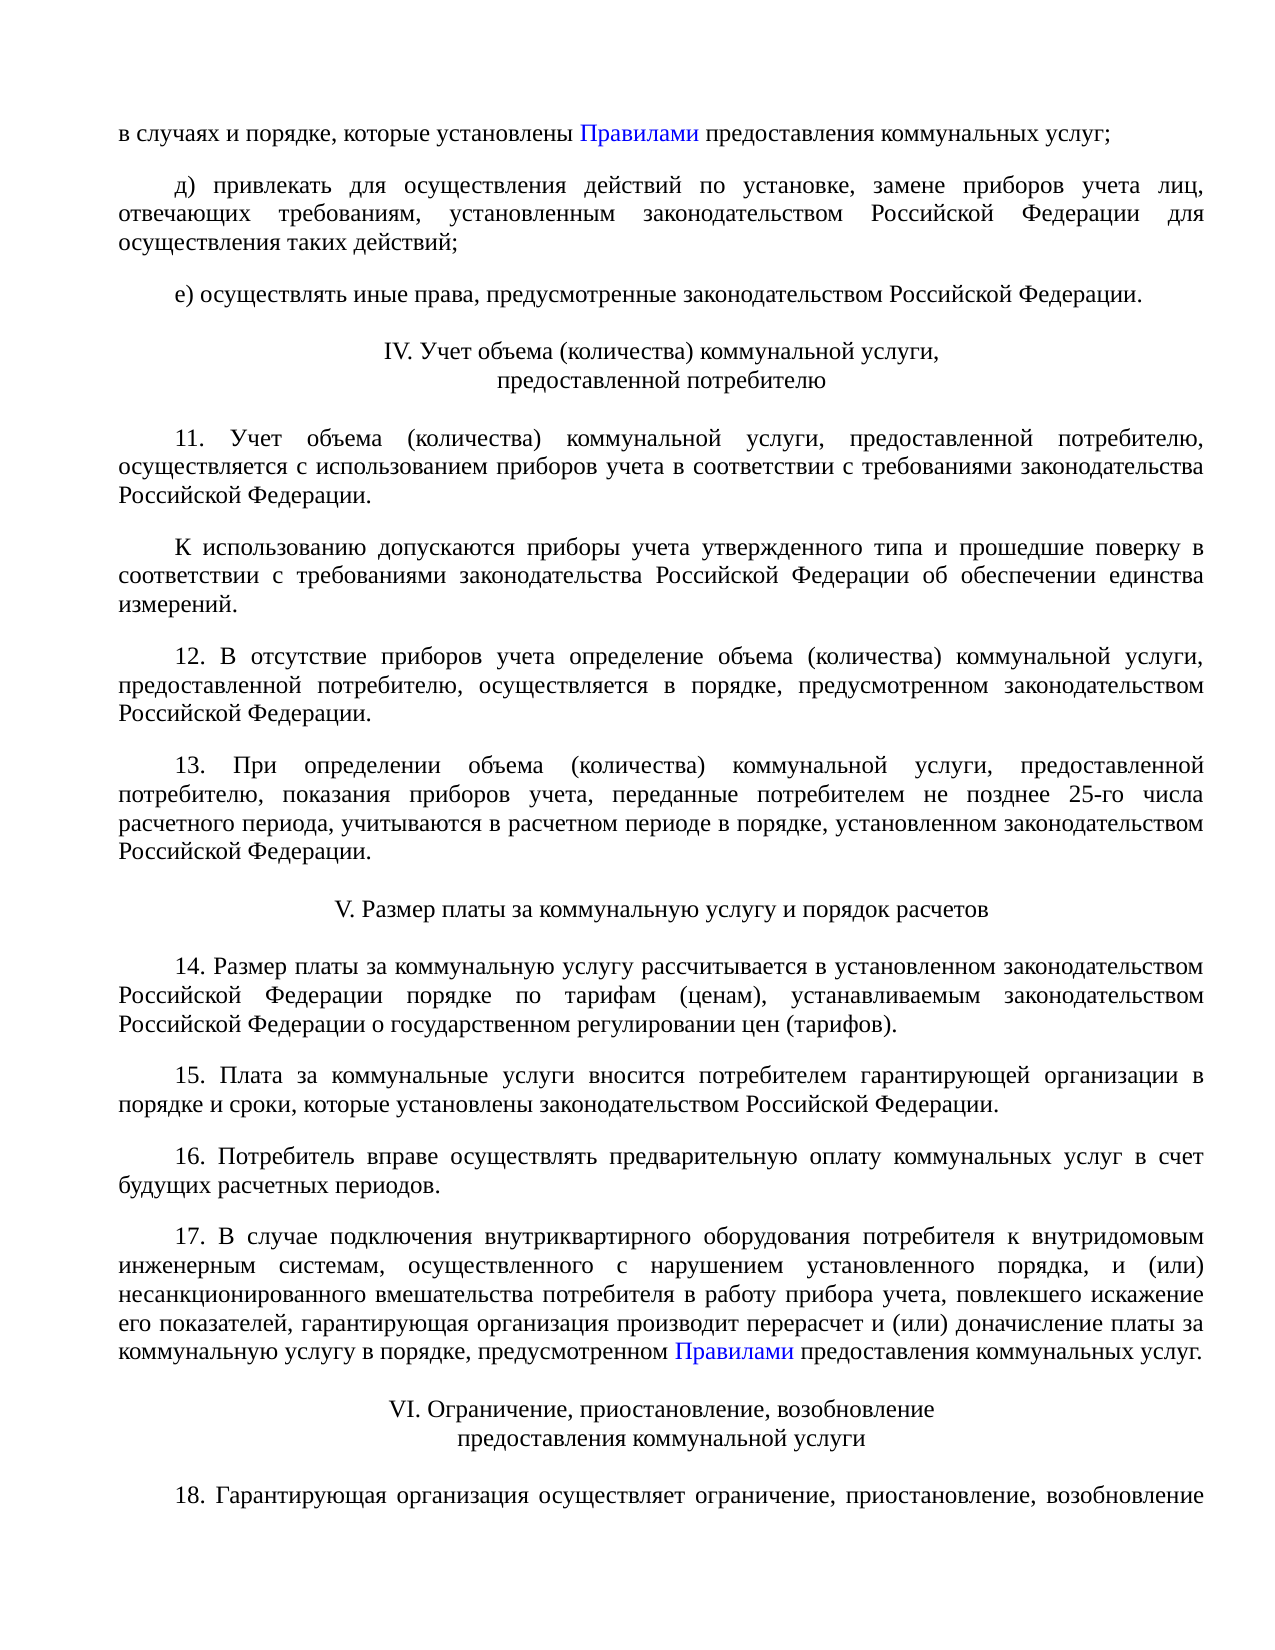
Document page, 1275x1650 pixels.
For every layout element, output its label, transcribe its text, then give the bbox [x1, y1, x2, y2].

text 12. В отсутствие приборов учета определение объема (количества) коммунальной услуги, предоставленной потребителю, осуществляется в порядке, предусмотренном законодательством Российской Федерации. [118, 641, 1205, 727]
text 14. Размер платы за коммунальную услугу рассчитывается в установленном законодательством Российской Федерации порядке по тарифам (ценам), устанавливаемым законодательством Российской Федерации о государственном регулировании цен (тарифов). [118, 951, 1205, 1038]
subtitle V. Размер платы за коммунальную услугу и порядок расчетов [118, 894, 1205, 923]
text К использованию допускаются приборы учета утвержденного типа и прошедшие поверку в соответствии с требованиями законодательства Российской Федерации об обеспечении единства измерений. [118, 532, 1205, 618]
text в случаях и порядке, которые установлены Правилами предоставления коммунальных услуг; [118, 118, 1205, 147]
text предоставленной потребителю [118, 365, 1205, 394]
text 15. Плата за коммунальные услуги вносится потребителем гарантирующей организации в порядке и сроки, которые установлены законодательством Российской Федерации. [118, 1061, 1205, 1118]
text 13. При определении объема (количества) коммунальной услуги, предоставленной потребителю, показания приборов учета, переданные потребителем не позднее 25-го числа расчетного периода, учитываются в расчетном периоде в порядке, установленном законодательством Российской Федерации. [118, 750, 1205, 865]
text д) привлекать для осуществления действий по установке, замене приборов учета лиц, отвечающих требованиям, установленным законодательством Российской Федерации для осуществления таких действий; [118, 170, 1205, 256]
text предоставления коммунальной услуги [118, 1423, 1205, 1451]
subtitle VI. Ограничение, приостановление, возобновление [118, 1394, 1205, 1423]
text 18. Гарантирующая организация осуществляет ограничение, приостановление, возобновление [118, 1480, 1205, 1509]
text 11. Учет объема (количества) коммунальной услуги, предоставленной потребителю, осуществляется с использованием приборов учета в соответствии с требованиями законодательства Российской Федерации. [118, 423, 1205, 509]
text е) осуществлять иные права, предусмотренные законодательством Российской Федерации. [118, 279, 1205, 308]
text 17. В случае подключения внутриквартирного оборудования потребителя к внутридомовым инженерным системам, осуществленного с нарушением установленного порядка, и (или) несанкционированного вмешательства потребителя в работу прибора учета, повлекшего искажение его показателей, гарантирующая организация производит перерасчет и (или) доначисление платы за коммунальную услугу в порядке, предусмотренном Правилами предоставления коммунальных услуг. [118, 1221, 1205, 1365]
subtitle IV. Учет объема (количества) коммунальной услуги, [118, 336, 1205, 365]
text 16. Потребитель вправе осуществлять предварительную оплату коммунальных услуг в счет будущих расчетных периодов. [118, 1141, 1205, 1198]
